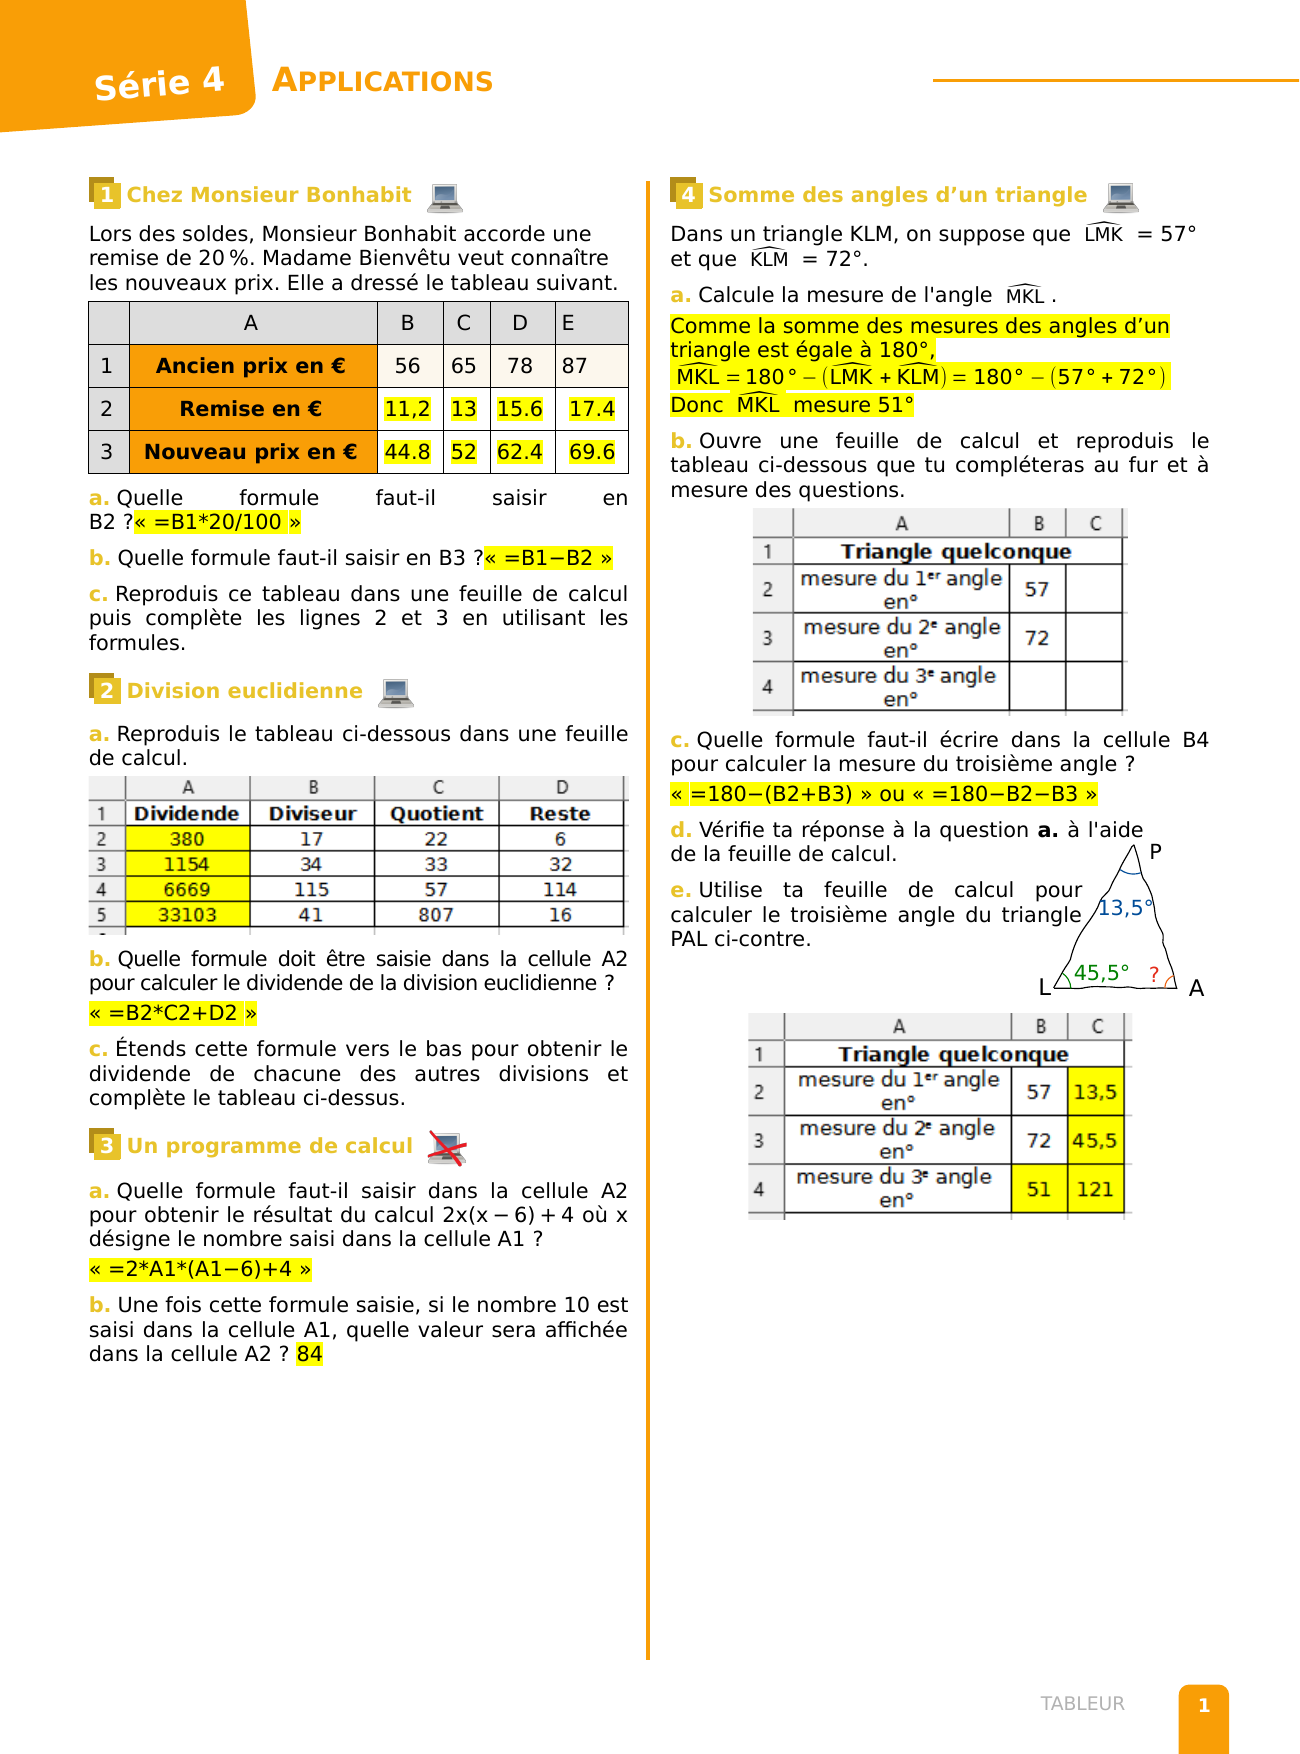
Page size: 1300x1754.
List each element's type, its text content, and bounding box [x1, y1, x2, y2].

table_cell 1 [89, 345, 129, 387]
picture [1102, 178, 1140, 216]
table_cell 44,8 [378, 431, 443, 473]
table_cell 11,2 [378, 388, 443, 430]
subtitle Vérifie ta réponse à la question a. à l'aide de la feuille de calcul. [670, 818, 1211, 867]
table_cell 87 [556, 345, 628, 387]
table_cell 65 [444, 345, 490, 387]
subtitle Quelle formule faut-il saisir en B2 ?« =B1*20/100 » [88, 486, 629, 534]
table_cell 62,4 [491, 431, 555, 473]
subtitle Un programme de calcul [88, 1128, 427, 1167]
table_header C [444, 302, 490, 344]
subtitle Reproduis ce tableau dans une feuille de calcul puis complète les lignes 2 et 3 en utilisant les formules. [88, 582, 629, 655]
subtitle Quelle formule faut-il saisir dans la cellule A2 pour obtenir le résultat du calcul 2x(x − 6) + 4 où x désigne le nombre saisi dans la cellule A1 ? [88, 1179, 629, 1252]
table_cell 78 [491, 345, 555, 387]
picture [88, 776, 629, 935]
table_header [89, 302, 129, 344]
table_cell 52 [444, 431, 490, 473]
subtitle Utilise ta feuille de calcul pour calculer le troisième angle du triangle PAL ci-contre. [1145, 878, 1211, 951]
table_header D [491, 302, 555, 344]
table_cell Remise en € [130, 388, 377, 430]
table_cell Nouveau prix en € [130, 431, 377, 473]
subtitle Somme des angles d’un triangle [670, 177, 1211, 215]
picture [427, 1127, 467, 1167]
table_cell 2 [89, 388, 129, 430]
subtitle Étends cette formule vers le bas pour obtenir le dividende de chacune des autres divisions et complète le tableau ci-dessus. [88, 1037, 629, 1110]
table_header A [130, 302, 377, 344]
table_cell 17,4 [556, 388, 628, 430]
subtitle « =B2*C2+D2 » [257, 1001, 623, 1026]
subtitle Utilise ta feuille de calcul pour calculer le troisième angle du triangle PAL ci-contre. [670, 878, 1113, 951]
subtitle [467, 1128, 629, 1167]
picture [752, 508, 1128, 716]
table_cell 56 [378, 345, 443, 387]
subtitle Division euclidienne [88, 672, 629, 710]
subtitle Quelle formule faut-il saisir en B3 ?« =B1−B2 » [88, 546, 484, 570]
picture [377, 673, 415, 711]
subtitle Calcule la mesure de l'angle . [670, 283, 1211, 308]
table_cell 69,6 [556, 431, 628, 473]
table_cell 3 [89, 431, 129, 473]
subtitle « =2*A1*(A1−6)+4 » [88, 1257, 623, 1282]
subtitle Une fois cette formule saisie, si le nombre 10 est saisi dans la cellule A1, quelle valeur sera affichée dans la cellule A2 ? 84 [88, 1293, 629, 1366]
subtitle Reproduis le tableau ci-dessous dans une feuille de calcul. [88, 722, 629, 771]
table_cell 13 [444, 388, 490, 430]
subtitle Comme la somme des mesures des angles d’un triangle est égale à 180°, Donc mesure 51° [786, 314, 1205, 417]
subtitle Chez Monsieur Bonhabit [88, 177, 629, 216]
table_cell 15,6 [491, 388, 555, 430]
subtitle Quelle formule doit être saisie dans la cellule A2 pour calculer le dividende de la division euclidienne ? [88, 935, 629, 995]
subtitle « =180−(B2+B3) » ou « =180−B2−B3 » [1098, 782, 1205, 806]
subtitle Dans un triangle KLM, on suppose que = 57° et que = 72°. [670, 221, 1205, 271]
picture [748, 1013, 1133, 1220]
subtitle Ouvre une feuille de calcul et reproduis le tableau ci-dessous que tu compléteras au fur et à mesure des questions. [670, 429, 1211, 502]
subtitle Quelle formule faut-il écrire dans la cellule B4 pour calculer la mesure du troisième angle ? [670, 514, 1211, 776]
subtitle Utilise ta feuille de calcul pour calculer le troisième angle du triangle PAL ci-contre. [1074, 878, 1165, 951]
table_header B [378, 302, 443, 344]
picture [426, 178, 464, 216]
table_cell Ancien prix en € [130, 345, 377, 387]
subtitle Lors des soldes, Monsieur Bonhabit accorde une remise de 20 %. Madame Bienvêtu veut connaître les nouveaux prix. Elle a dressé le tableau suivant. [88, 222, 623, 295]
table_header E [556, 302, 628, 344]
